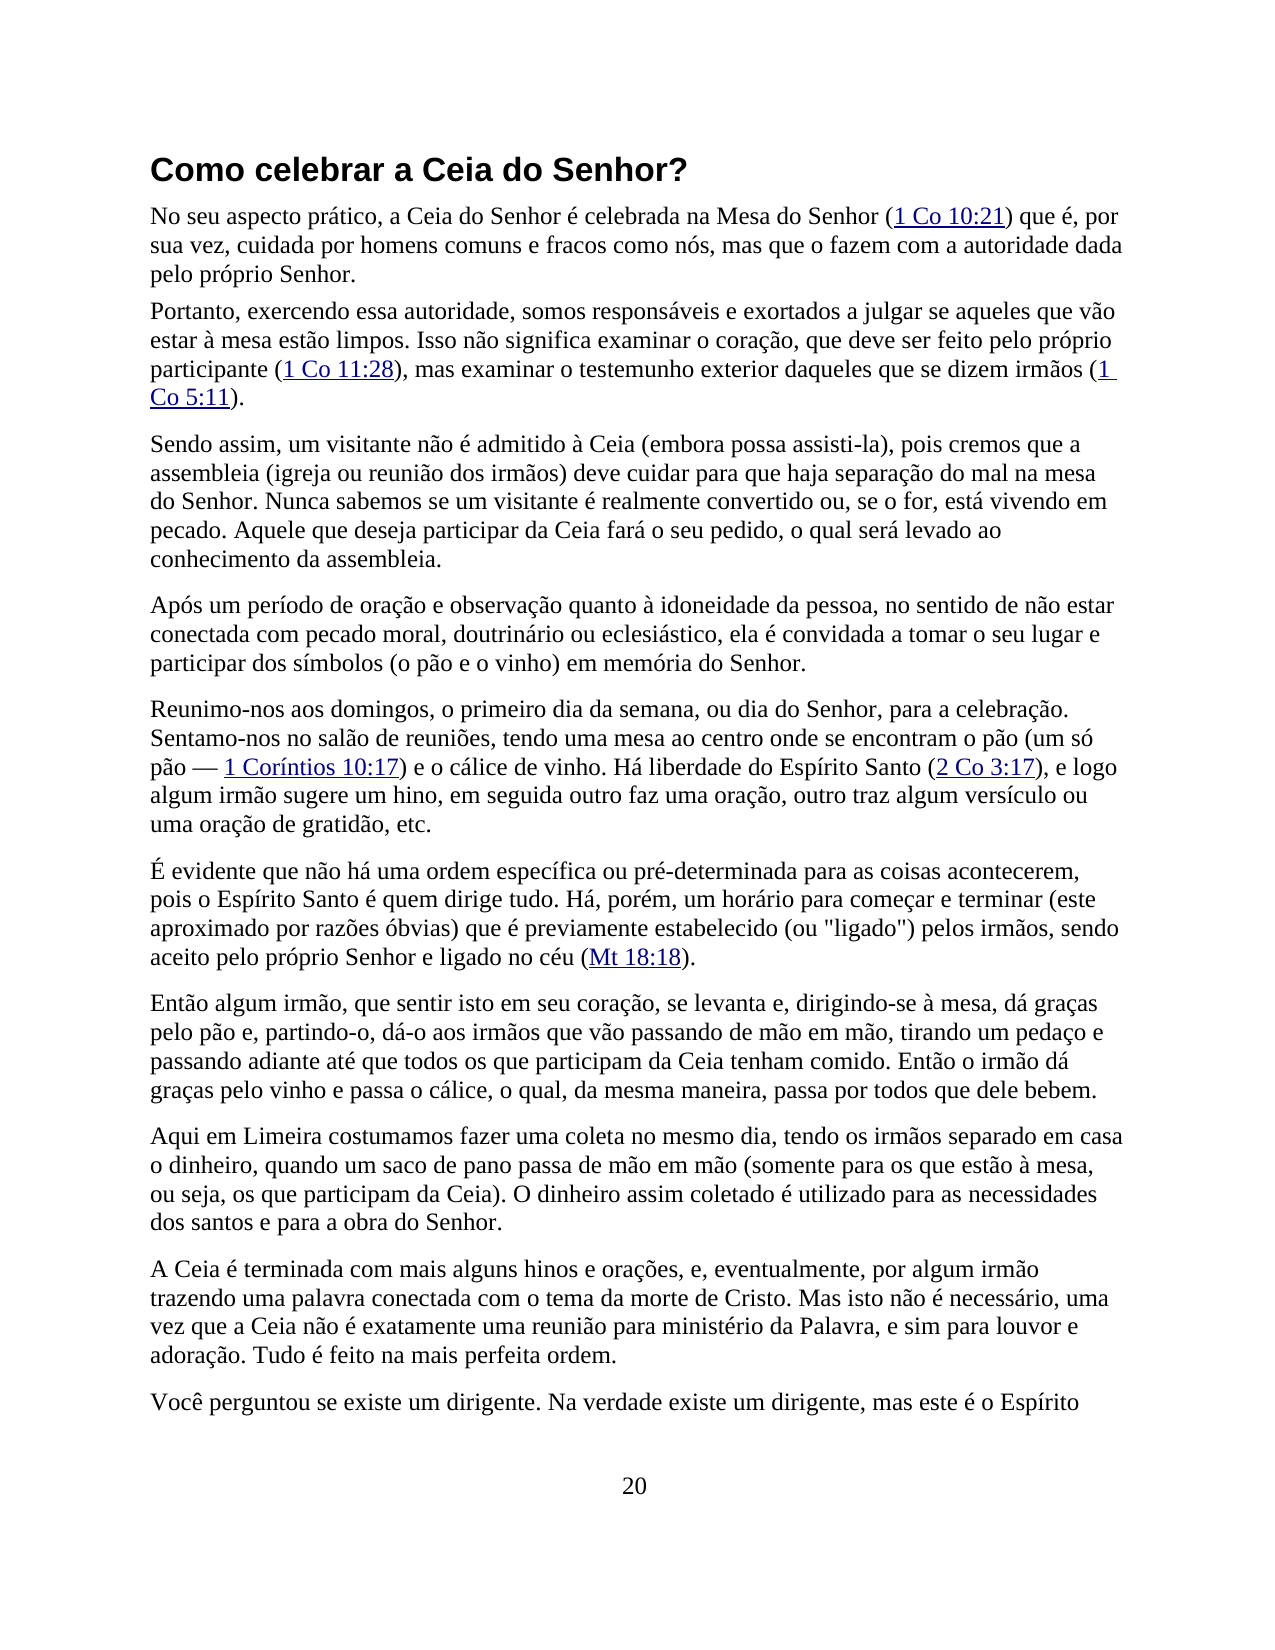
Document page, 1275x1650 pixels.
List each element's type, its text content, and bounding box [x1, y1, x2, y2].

text No seu aspecto prático, a Ceia do Senhor é celebrada na Mesa do Senhor (1 Co 10:21) que é, por sua vez, cuidada por homens comuns e fracos como nós, mas que o fazem com a autoridade dada pelo próprio Senhor. [150, 201, 1125, 287]
text Após um período de oração e observação quanto à idoneidade da pessoa, no sentido de não estar conectada com pecado moral, doutrinário ou eclesiástico, ela é convidada a tomar o seu lugar e participar dos símbolos (o pão e o vinho) em memória do Senhor. [150, 590, 1125, 677]
text Portanto, exercendo essa autoridade, somos responsáveis e exortados a julgar se aqueles que vão estar à mesa estão limpos. Isso não significa examinar o coração, que deve ser feito pelo próprio participante (1 Co 11:28), mas examinar o testemunho exterior daqueles que se dizem irmãos (1 Co 5:11). [150, 296, 1125, 411]
text Reunimo-nos aos domingos, o primeiro dia da semana, ou dia do Senhor, para a celebração. Sentamo-nos no salão de reuniões, tendo uma mesa ao centro onde se encontram o pão (um só pão — 1 Coríntios 10:17) e o cálice de vinho. Há liberdade do Espírito Santo (2 Co 3:17), e logo algum irmão sugere um hino, em seguida outro faz uma oração, outro traz algum versículo ou uma oração de gratidão, etc. [150, 694, 1125, 838]
text Sendo assim, um visitante não é admitido à Ceia (embora possa assisti-la), pois cremos que a assembleia (igreja ou reunião dos irmãos) deve cuidar para que haja separação do mal na mesa do Senhor. Nunca sabemos se um visitante é realmente convertido ou, se o for, está vivendo em pecado. Aquele que deseja participar da Ceia fará o seu pedido, o qual será levado ao conhecimento da assembleia. [150, 429, 1125, 573]
subtitle Como celebrar a Ceia do Senhor? [150, 150, 1125, 189]
text Aqui em Limeira costumamos fazer uma coleta no mesmo dia, tendo os irmãos separado em casa o dinheiro, quando um saco de pano passa de mão em mão (somente para os que estão à mesa, ou seja, os que participam da Ceia). O dinheiro assim coletado é utilizado para as necessidades dos santos e para a obra do Senhor. [150, 1121, 1125, 1236]
text A Ceia é terminada com mais alguns hinos e orações, e, eventualmente, por algum irmão trazendo uma palavra conectada com o tema da morte de Cristo. Mas isto não é necessário, uma vez que a Ceia não é exatamente uma reunião para ministério da Palavra, e sim para louvor e adoração. Tudo é feito na mais perfeita ordem. [150, 1254, 1125, 1369]
text Você perguntou se existe um dirigente. Na verdade existe um dirigente, mas este é o Espírito [150, 1387, 1125, 1415]
text É evidente que não há uma ordem específica ou pré-determinada para as coisas acontecerem, pois o Espírito Santo é quem dirige tudo. Há, porém, um horário para começar e terminar (este aproximado por razões óbvias) que é previamente estabelecido (ou "ligado") pelos irmãos, sendo aceito pelo próprio Senhor e ligado no céu (Mt 18:18). [150, 856, 1125, 971]
text Então algum irmão, que sentir isto em seu coração, se levanta e, dirigindo-se à mesa, dá graças pelo pão e, partindo-o, dá-o aos irmãos que vão passando de mão em mão, tirando um pedaço e passando adiante até que todos os que participam da Ceia tenham comido. Então o irmão dá graças pelo vinho e passa o cálice, o qual, da mesma maneira, passa por todos que dele bebem. [150, 988, 1125, 1103]
